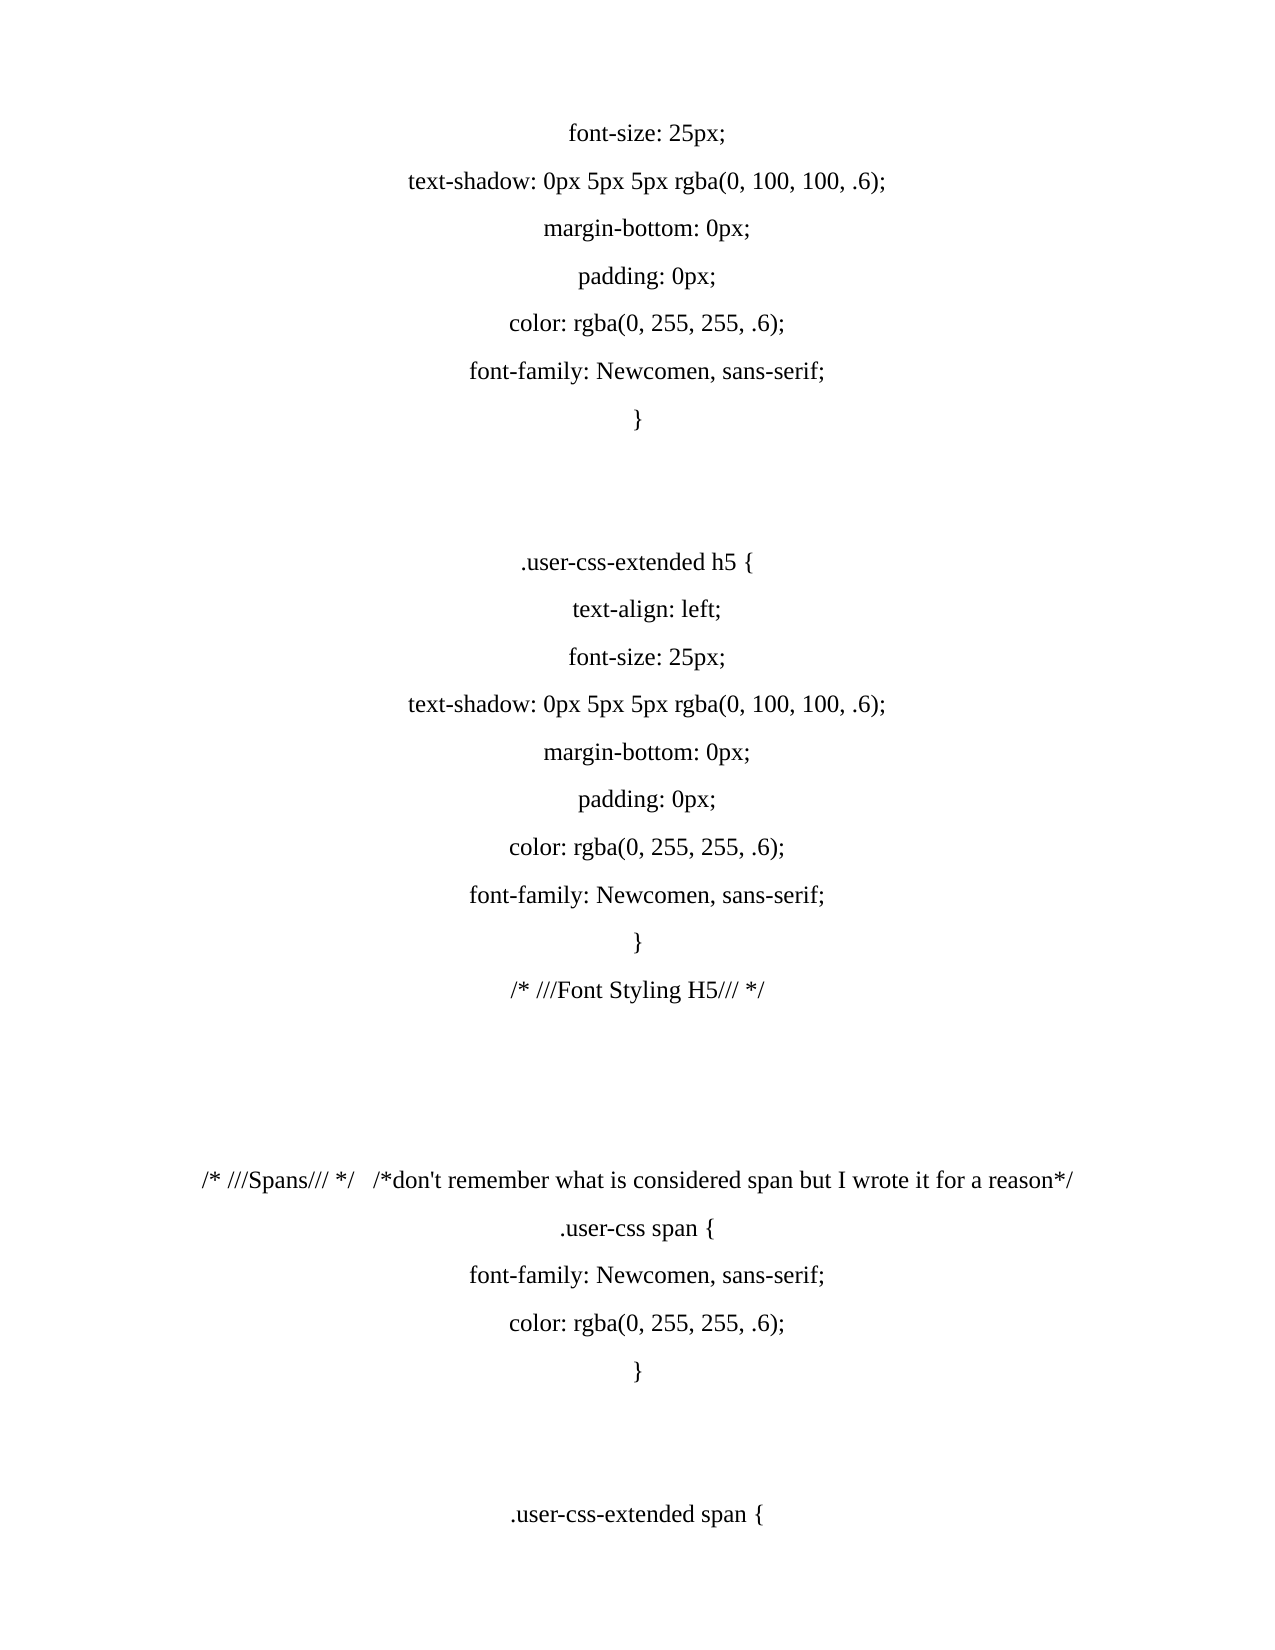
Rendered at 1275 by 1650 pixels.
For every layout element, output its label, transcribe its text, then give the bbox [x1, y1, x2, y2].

text padding: 0px; [118, 261, 1157, 290]
text text-shadow: 0px 5px 5px rgba(0, 100, 100, .6); [118, 689, 1157, 718]
text font-size: 25px; [118, 642, 1157, 671]
text margin-bottom: 0px; [118, 737, 1157, 766]
text } [118, 1356, 1157, 1384]
text font-family: Newcomen, sans-serif; [118, 356, 1157, 385]
text color: rgba(0, 255, 255, .6); [118, 1308, 1157, 1337]
text } [118, 404, 1157, 432]
text .user-css span { [118, 1213, 1157, 1242]
text font-size: 25px; [118, 118, 1157, 147]
text .user-css-extended h5 { [118, 547, 1157, 575]
text /* ///Spans/// */ /*don't remember what is considered span but I wrote it for a reason*/ [118, 1165, 1157, 1194]
text padding: 0px; [118, 784, 1157, 813]
text .user-css-extended span { [118, 1499, 1157, 1527]
text color: rgba(0, 255, 255, .6); [118, 832, 1157, 861]
text color: rgba(0, 255, 255, .6); [118, 308, 1157, 337]
text /* ///Font Styling H5/// */ [118, 975, 1157, 1004]
text font-family: Newcomen, sans-serif; [118, 880, 1157, 908]
text margin-bottom: 0px; [118, 213, 1157, 242]
text font-family: Newcomen, sans-serif; [118, 1261, 1157, 1289]
text text-shadow: 0px 5px 5px rgba(0, 100, 100, .6); [118, 166, 1157, 194]
text text-align: left; [118, 594, 1157, 623]
text } [118, 927, 1157, 956]
